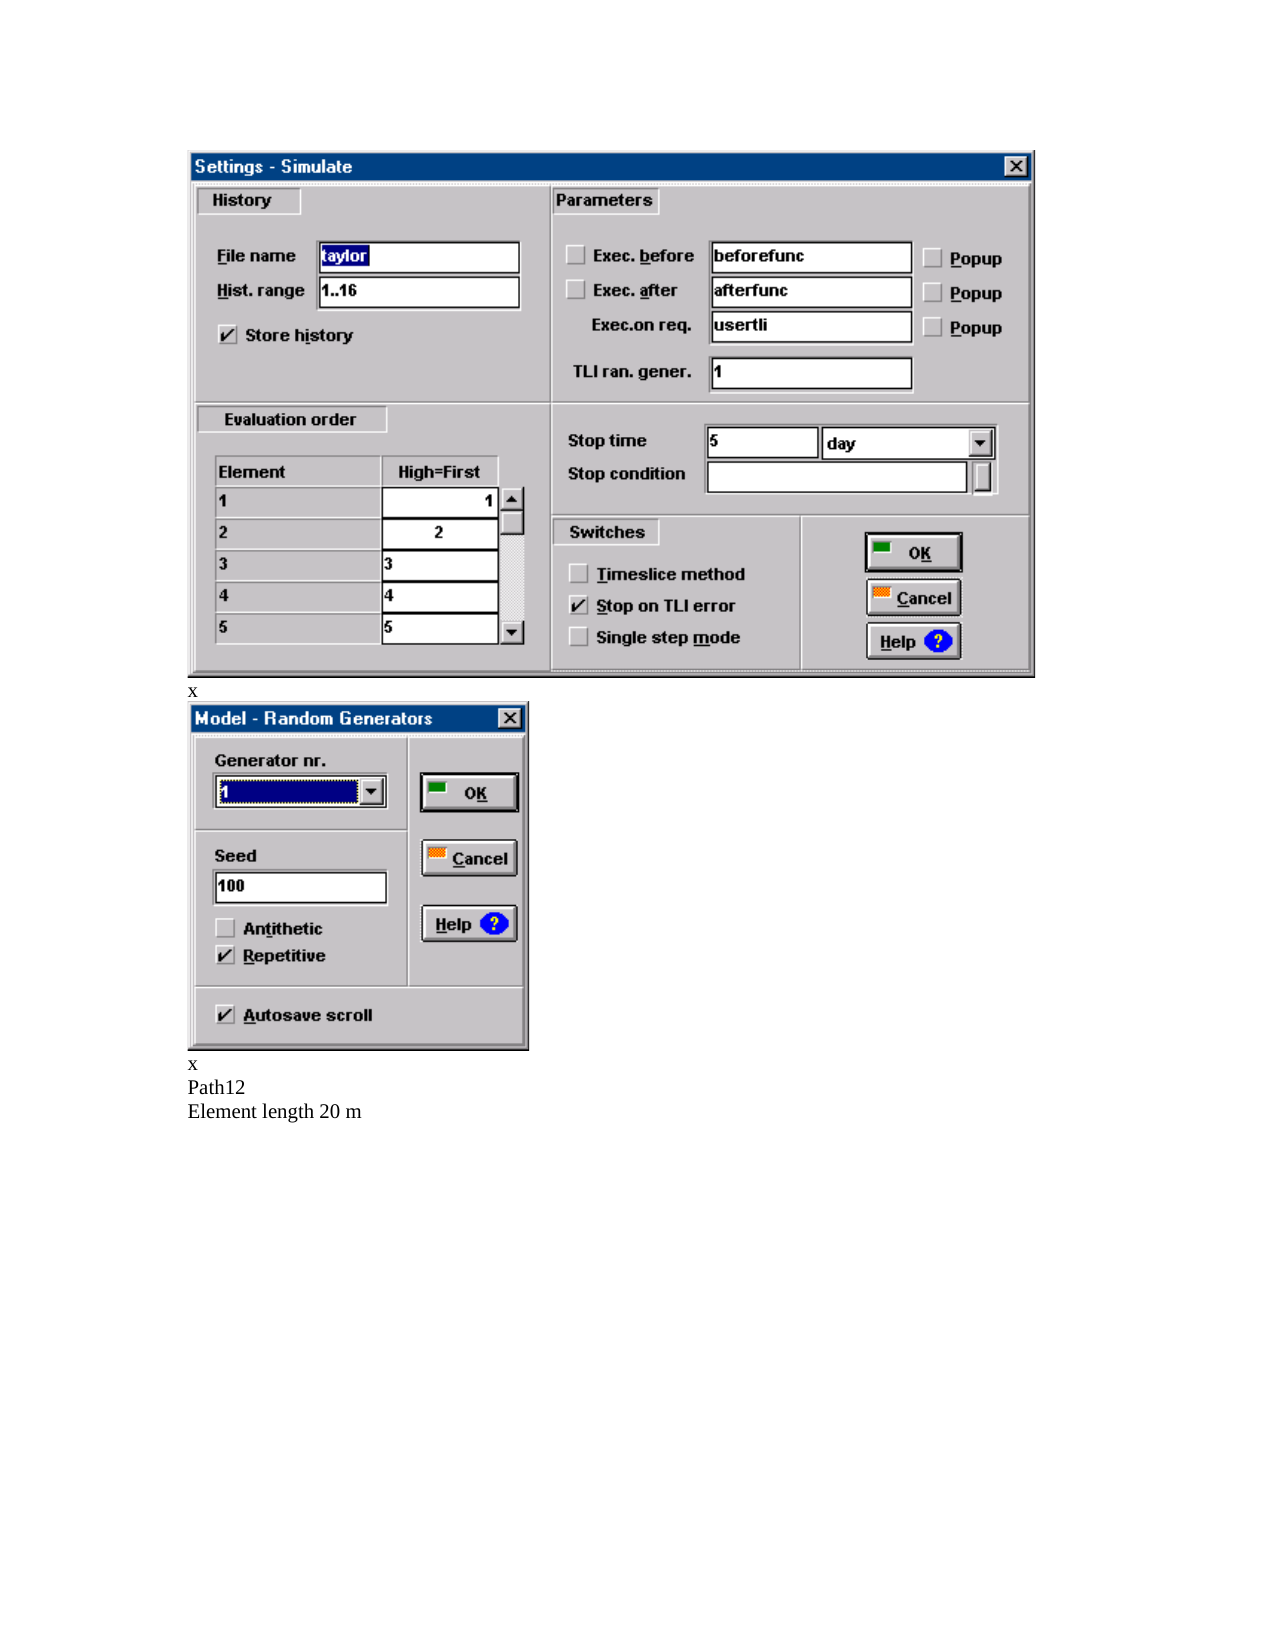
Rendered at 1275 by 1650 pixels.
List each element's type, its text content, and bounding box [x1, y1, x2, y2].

text Path12 [187, 1074, 1087, 1099]
text x [187, 1051, 1087, 1074]
text Element length 20 m [187, 1099, 1087, 1123]
text x [187, 678, 1087, 702]
